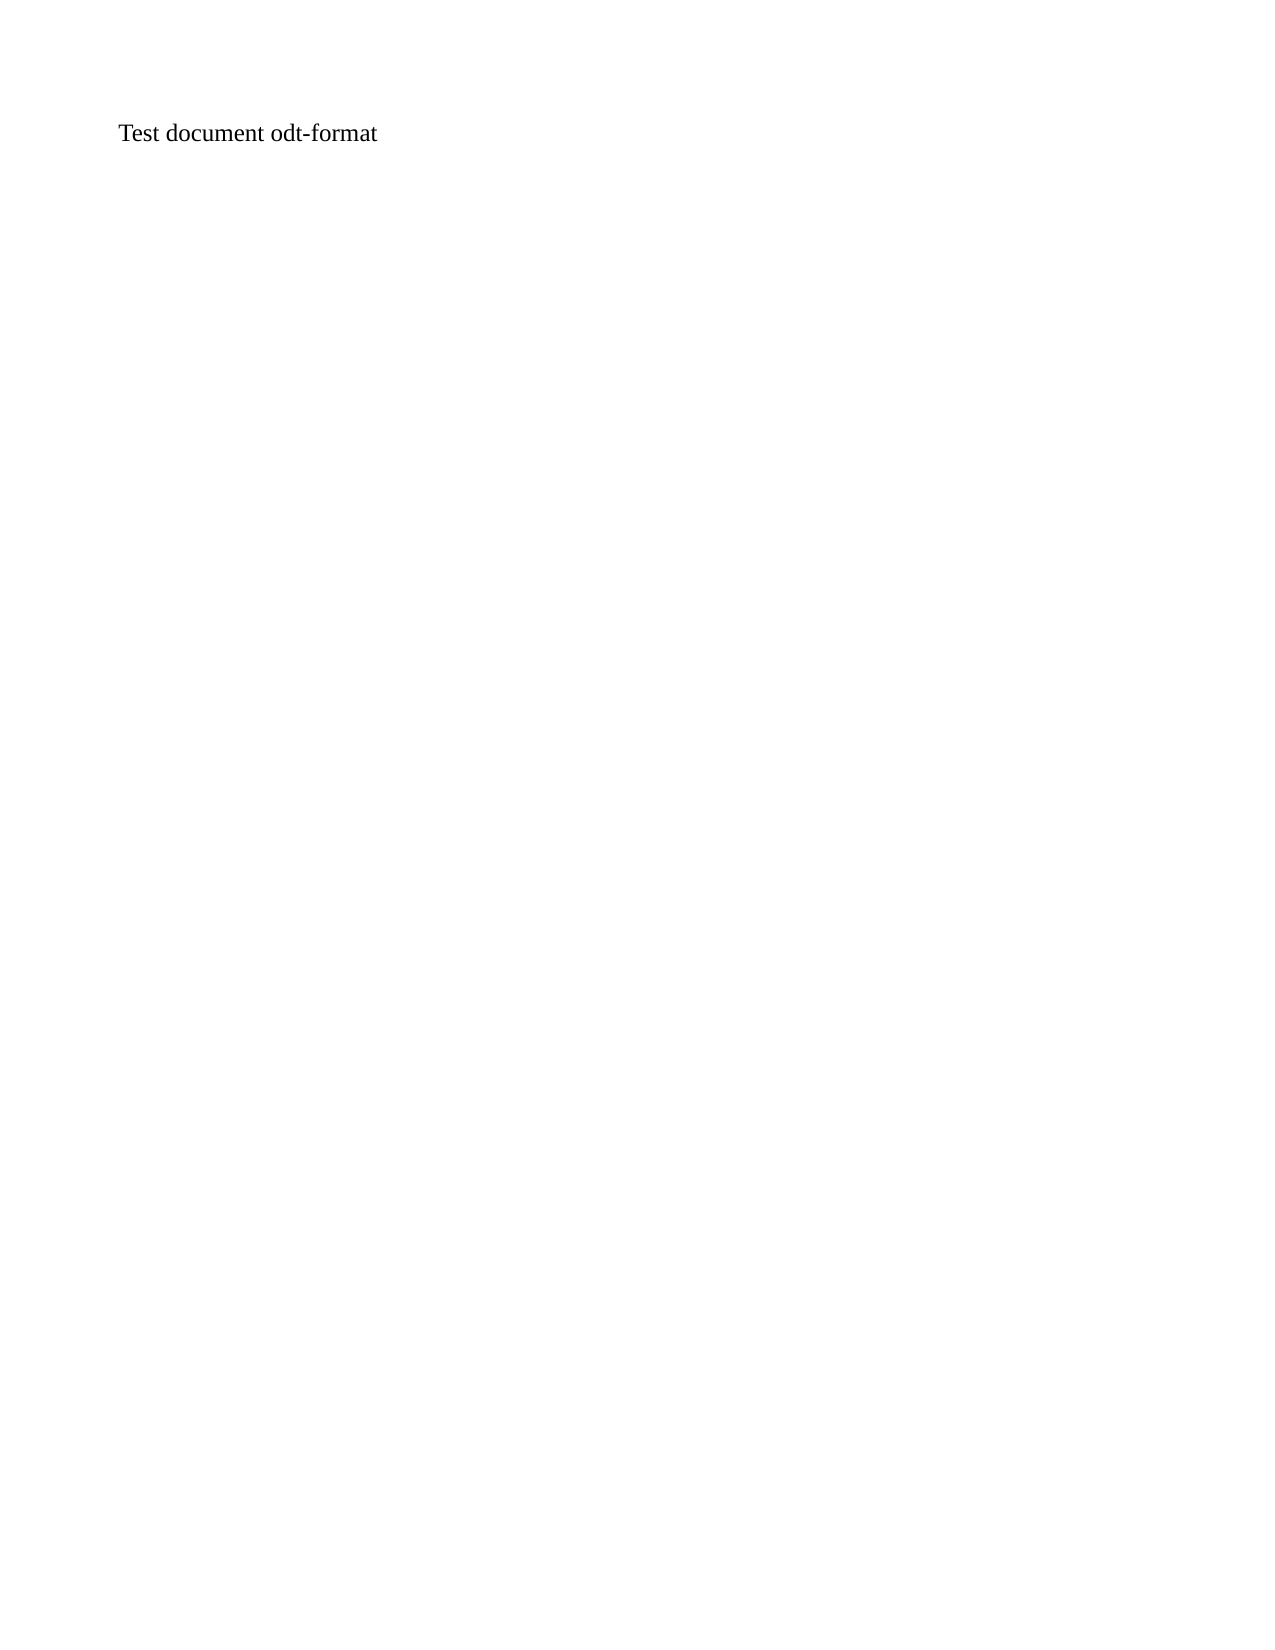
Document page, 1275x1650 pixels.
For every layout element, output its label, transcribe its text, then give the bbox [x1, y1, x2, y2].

text Test document odt-format [118, 118, 1157, 147]
